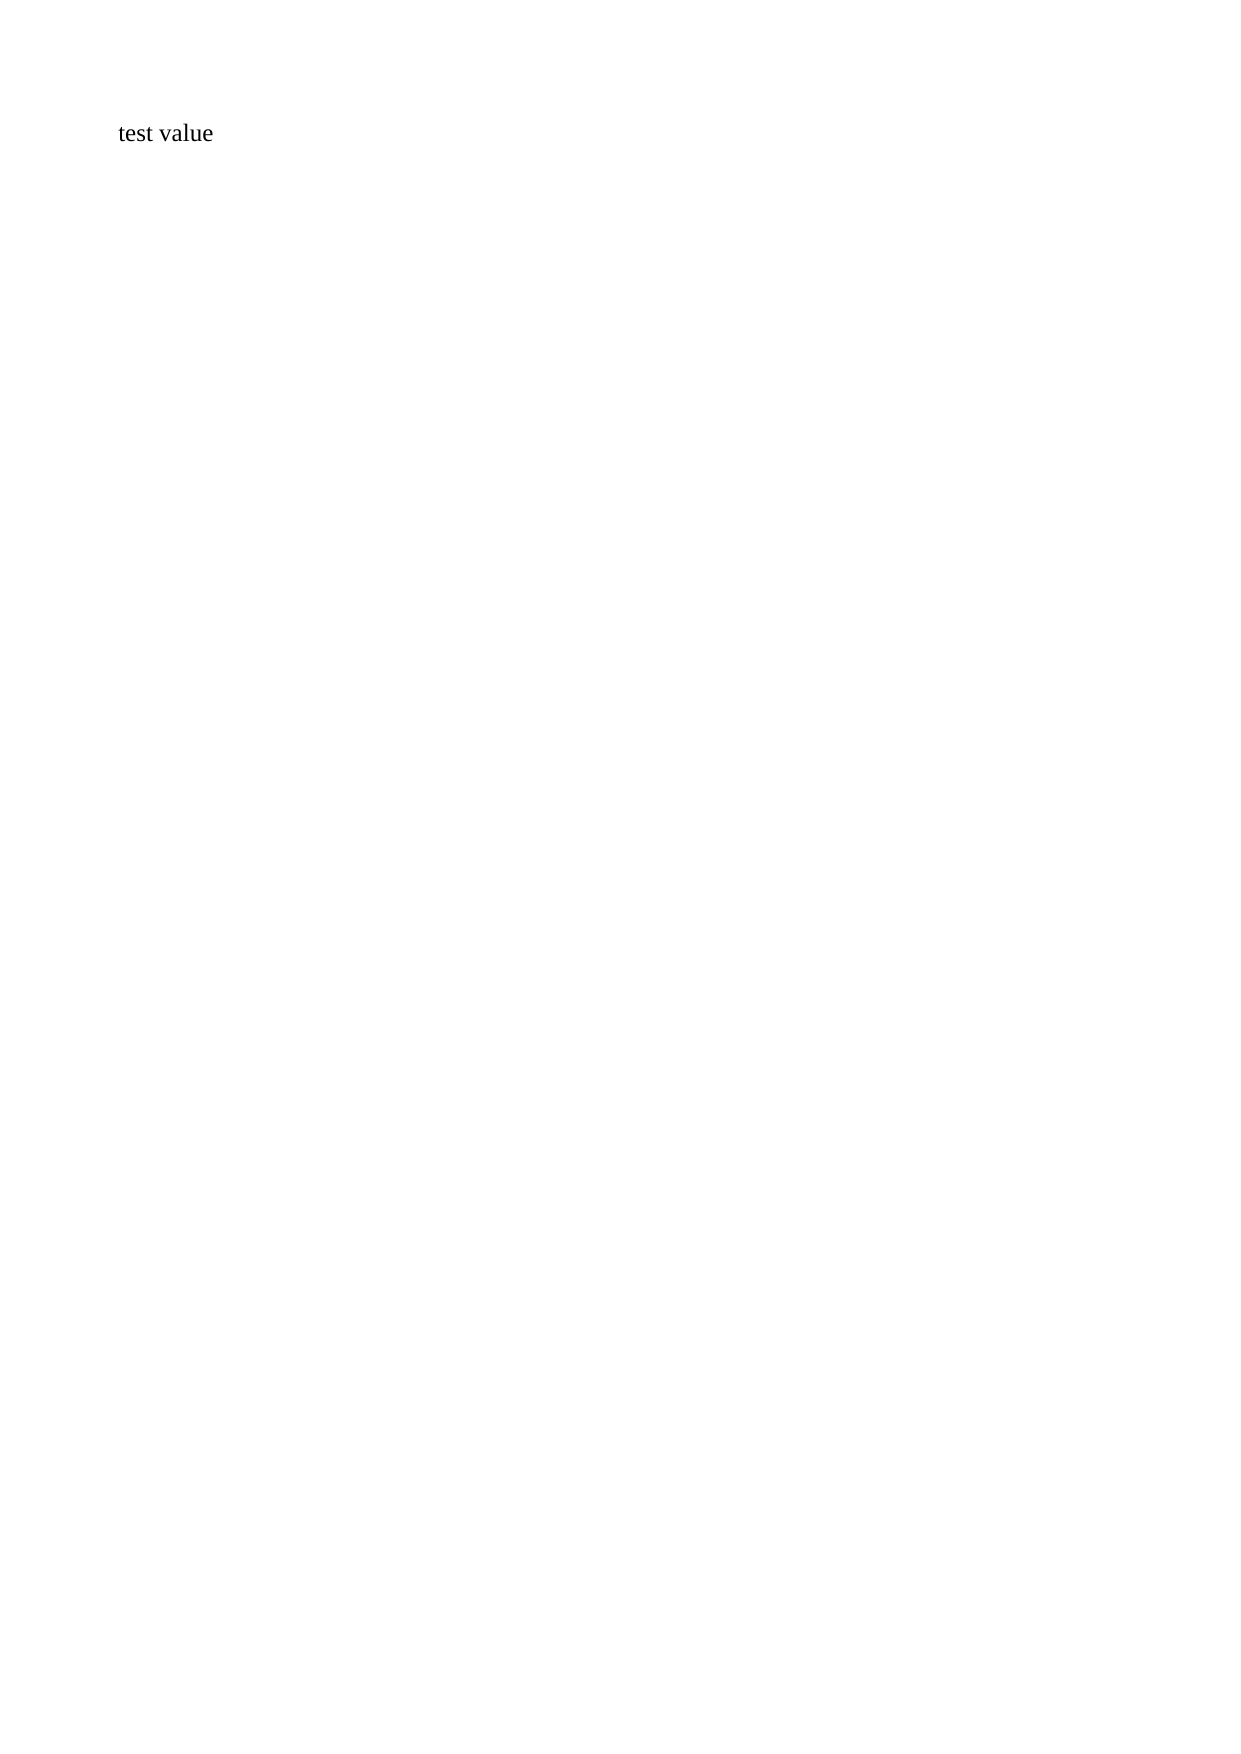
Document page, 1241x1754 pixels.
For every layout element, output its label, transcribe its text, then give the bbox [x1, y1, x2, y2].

text test value [118, 118, 1122, 147]
